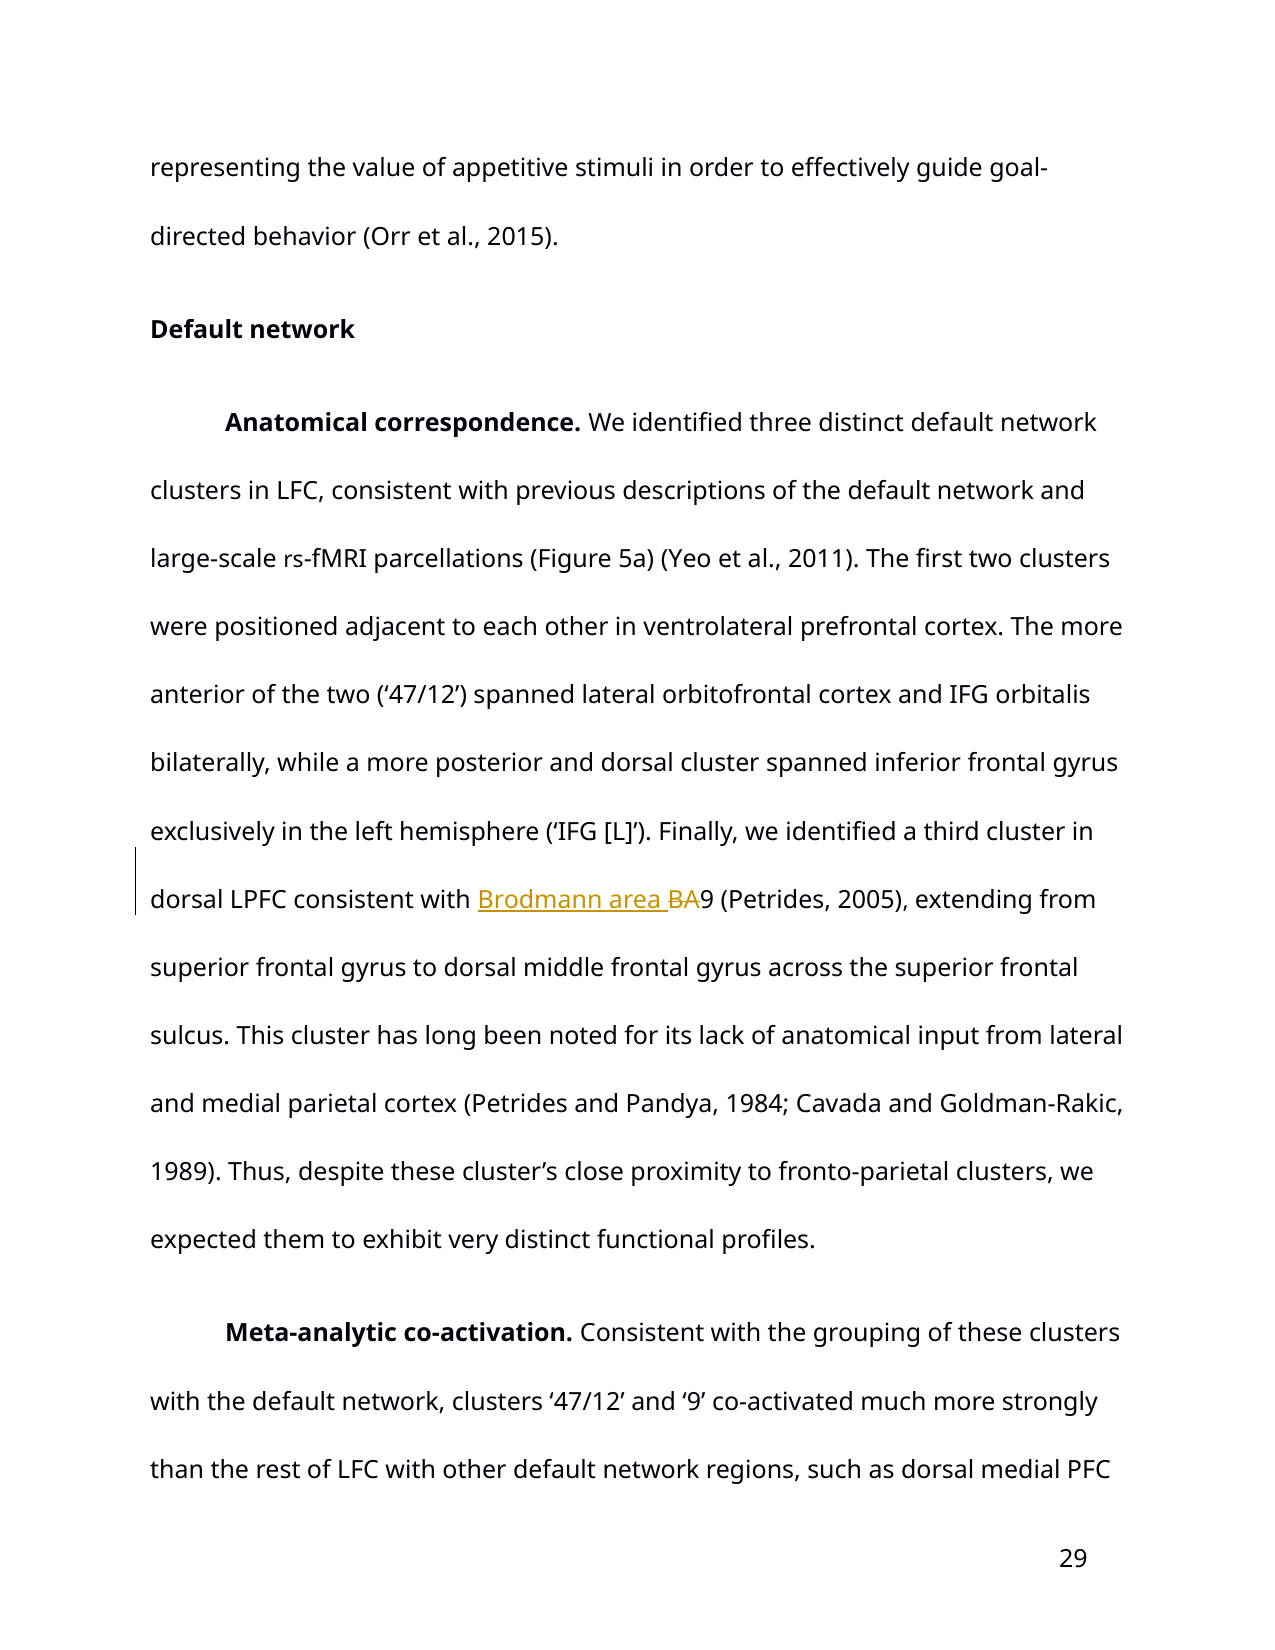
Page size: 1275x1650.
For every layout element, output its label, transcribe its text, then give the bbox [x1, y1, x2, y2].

text representing the value of appetitive stimuli in order to effectively guide goal-directed behavior (Orr et al., 2015). [150, 150, 1125, 252]
text Anatomical correspondence. We identified three distinct default network clusters in LFC, consistent with previous descriptions of the default network and large-scale rs-fMRI parcellations (Figure 5a) (Yeo et al., 2011). The first two clusters were positioned adjacent to each other in ventrolateral prefrontal cortex. The more anterior of the two (‘47/12’) spanned lateral orbitofrontal cortex and IFG orbitalis bilaterally, while a more posterior and dorsal cluster spanned inferior frontal gyrus exclusively in the left hemisphere (‘IFG [L]’). Finally, we identified a third cluster in dorsal LPFC consistent with Brodmann area 9 (Petrides, 2005), extending from superior frontal gyrus to dorsal middle frontal gyrus across the superior frontal sulcus. This cluster has long been noted for its lack of anatomical input from lateral and medial parietal cortex (Petrides and Pandya, 1984; Cavada and Goldman-Rakic, 1989). Thus, despite these cluster’s close proximity to fronto-parietal clusters, we expected them to exhibit very distinct functional profiles. [150, 404, 1125, 1256]
text Meta-analytic co-activation. Consistent with the grouping of these clusters with the default network, clusters ‘47/12’ and ‘9’ co-activated much more strongly than the rest of LFC with other default network regions, such as dorsal medial PFC [150, 1315, 1125, 1485]
subtitle Default network [150, 311, 1125, 345]
